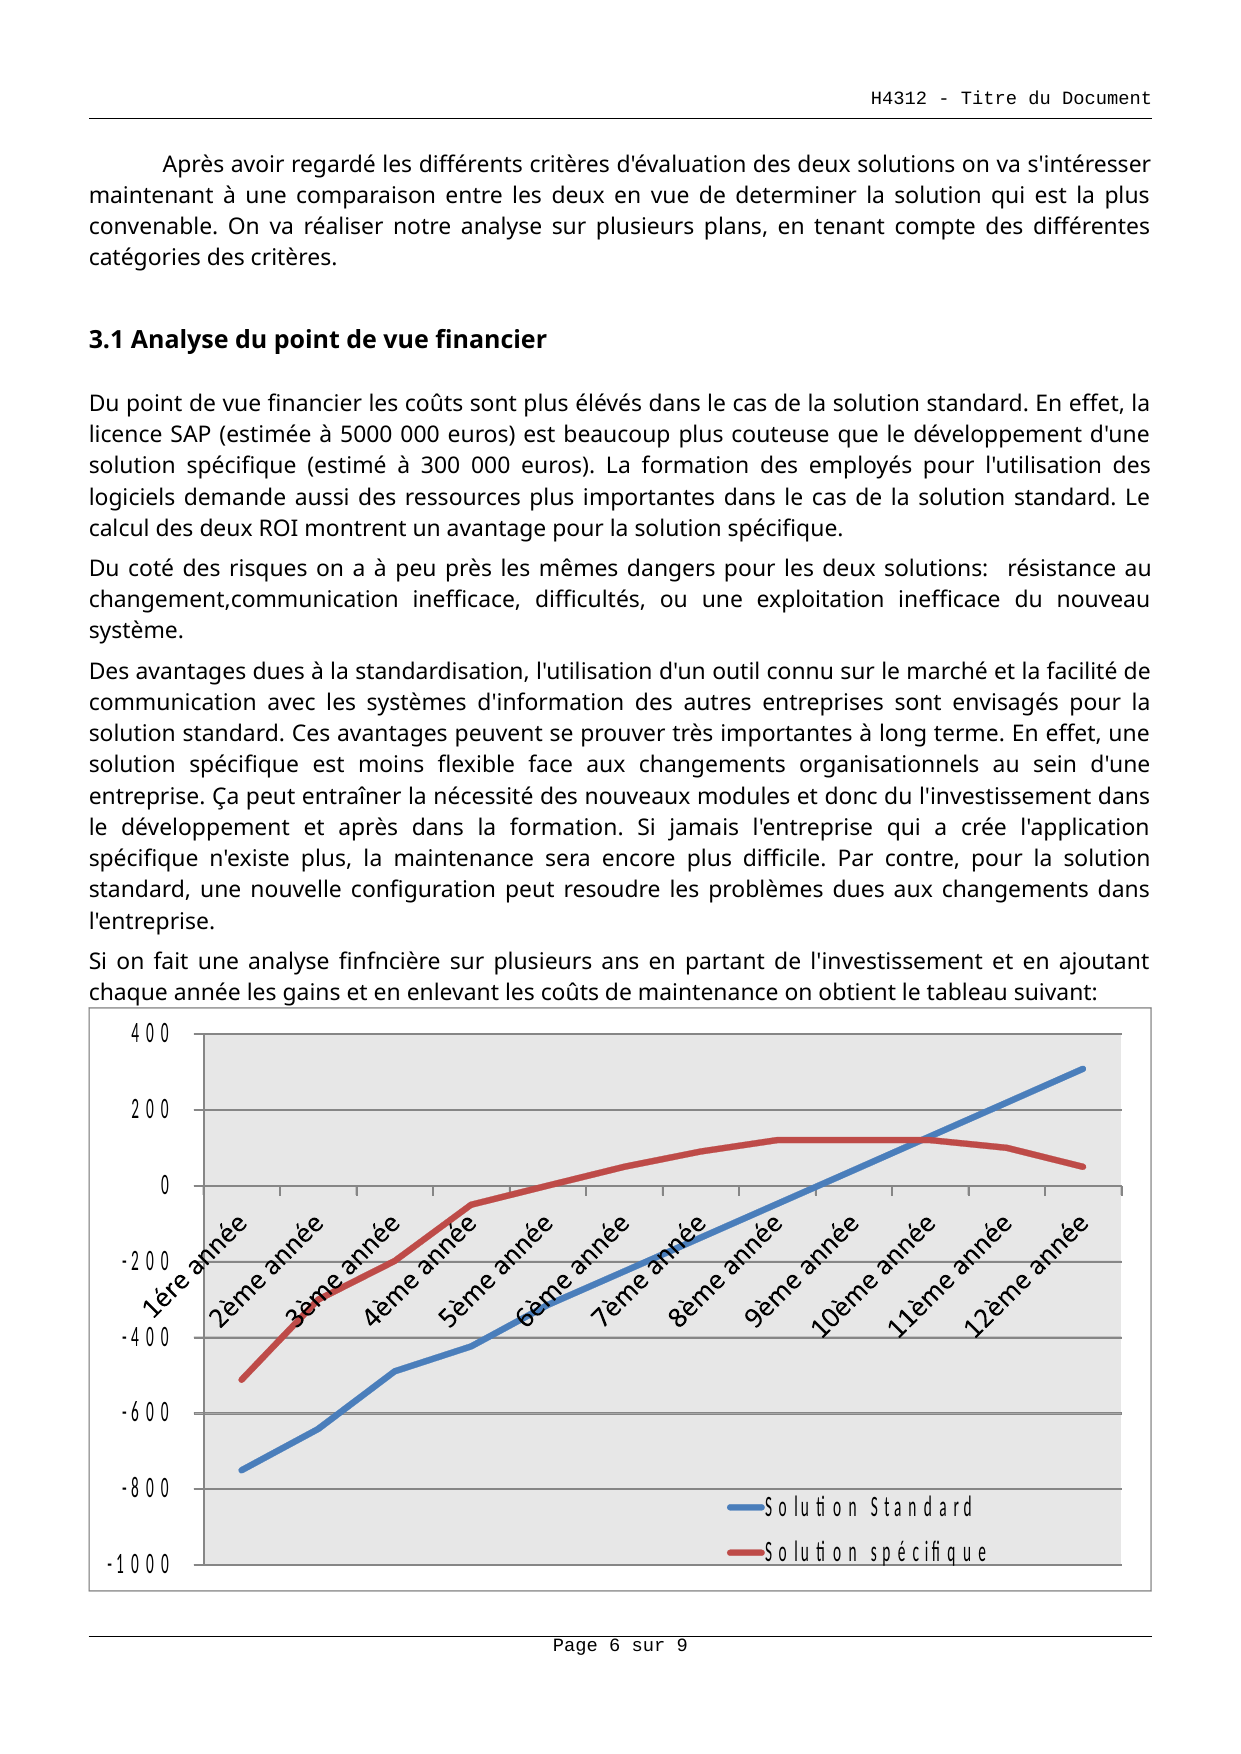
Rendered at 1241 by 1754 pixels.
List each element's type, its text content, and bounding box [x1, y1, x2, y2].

text 3.1 Analyse du point de vue financier [88, 321, 1152, 356]
text Si on fait une analyse finfncière sur plusieurs ans en partant de l'investissement et en ajoutant chaque année les gains et en enlevant les coûts de maintenance on obtient le tableau suivant: [88, 945, 1152, 1007]
text Du coté des risques on a à peu près les mêmes dangers pour les deux solutions: résistance au changement,communication inefficace, difficultés, ou une exploitation inefficace du nouveau système. [88, 552, 1152, 646]
text Des avantages dues à la standardisation, l'utilisation d'un outil connu sur le marché et la facilité de communication avec les systèmes d'information des autres entreprises sont envisagés pour la solution standard. Ces avantages peuvent se prouver très importantes à long terme. En effet, une solution spécifique est moins flexible face aux changements organisationnels au sein d'une entreprise. Ça peut entraîner la nécessité des nouveaux modules et donc du l'investissement dans le développement et après dans la formation. Si jamais l'entreprise qui a crée l'application spécifique n'existe plus, la maintenance sera encore plus difficile. Par contre, pour la solution standard, une nouvelle configuration peut resoudre les problèmes dues aux changements dans l'entreprise. [88, 655, 1152, 936]
text Du point de vue financier les coûts sont plus élévés dans le cas de la solution standard. En effet, la licence SAP (estimée à 5000 000 euros) est beaucoup plus couteuse que le développement d'une solution spécifique (estimé à 300 000 euros). La formation des employés pour l'utilisation des logiciels demande aussi des ressources plus importantes dans le cas de la solution standard. Le calcul des deux ROI montrent un avantage pour la solution spécifique. [88, 387, 1152, 543]
text Après avoir regardé les différents critères d'évaluation des deux solutions on va s'intéresser maintenant à une comparaison entre les deux en vue de determiner la solution qui est la plus convenable. On va réaliser notre analyse sur plusieurs plans, en tenant compte des différentes catégories des critères. [88, 147, 1152, 272]
